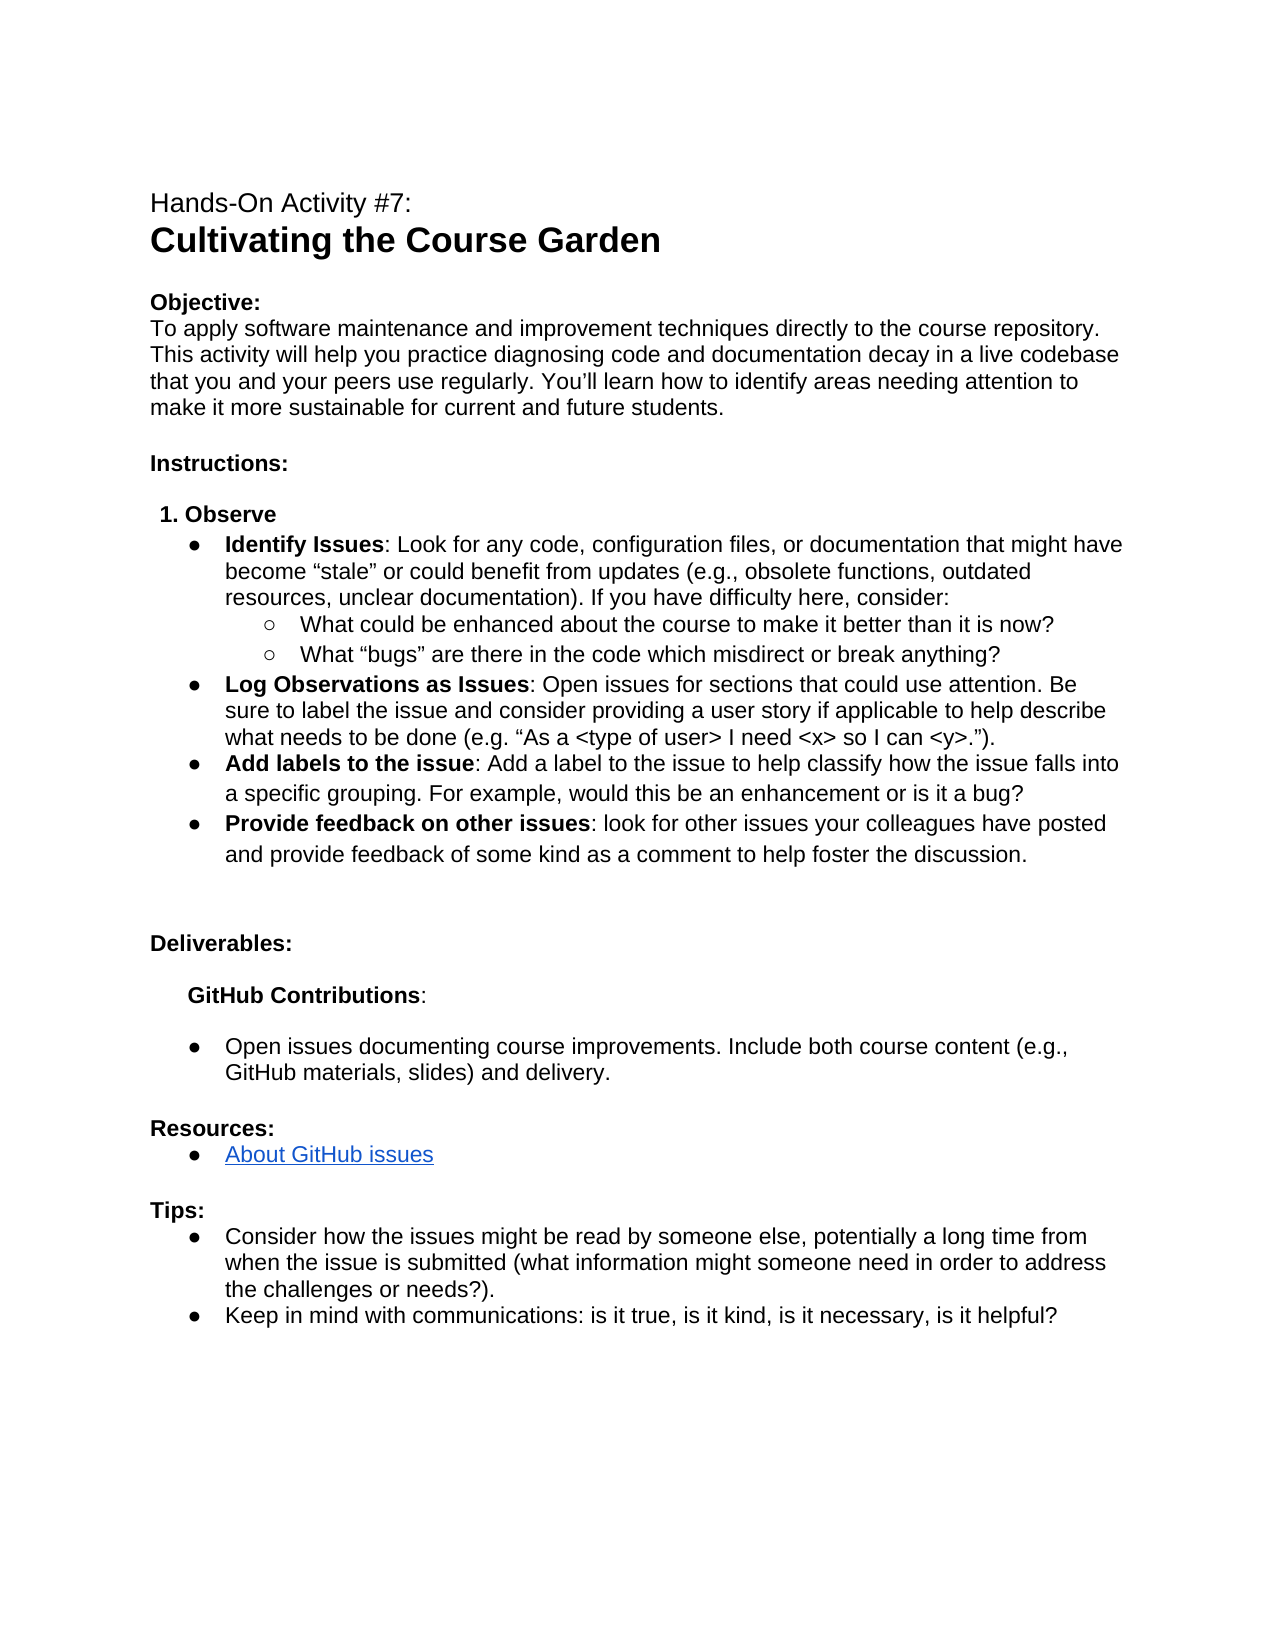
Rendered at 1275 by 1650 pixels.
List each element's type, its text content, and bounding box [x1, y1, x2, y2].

list What “bugs” are there in the code which misdirect or break anything? [262, 641, 1125, 667]
subtitle 1. Observe [159, 501, 1125, 527]
subtitle Log Observations as Issues: Open issues for sections that could use attention. Be sure to label the issue and consider providing a user story if applicable to help describe what needs to be done (e.g. “As a <type of user> I need <x> so I can <y>.”). [187, 671, 1125, 750]
subtitle Identify Issues: Look for any code, configuration files, or documentation that might have become “stale” or could benefit from updates (e.g., obsolete functions, outdated resources, unclear documentation). If you have difficulty here, consider: [187, 531, 1125, 611]
subtitle Cultivating the Course Garden [150, 219, 1125, 259]
list What could be enhanced about the course to make it better than it is now? [262, 611, 1125, 637]
subtitle Consider how the issues might be read by someone else, potentially a long time from when the issue is submitted (what information might someone need in order to address the challenges or needs?). [187, 1223, 1125, 1302]
subtitle GitHub Contributions: [187, 982, 1125, 1008]
subtitle Open issues documenting course improvements. Include both course content (e.g., GitHub materials, slides) and delivery. [187, 1033, 1125, 1086]
subtitle Deliverables: [150, 930, 1125, 957]
list Add labels to the issue: Add a label to the issue to help classify how the issue falls into a specific grouping. For example, would this be an enhancement or is it a bug? [187, 750, 1125, 807]
list Keep in mind with communications: is it true, is it kind, is it necessary, is it helpful? [187, 1302, 1125, 1328]
subtitle Instructions: [150, 449, 1125, 476]
subtitle Objective: [150, 289, 1125, 315]
list Provide feedback on other issues: look for other issues your colleagues have posted and provide feedback of some kind as a comment to help foster the discussion. [187, 810, 1125, 867]
subtitle Tips: [150, 1197, 1125, 1223]
subtitle Hands-On Activity #7: [150, 187, 1125, 219]
subtitle Resources: [150, 1115, 1125, 1141]
subtitle To apply software maintenance and improvement techniques directly to the course repository. This activity will help you practice diagnosing code and documentation decay in a live codebase that you and your peers use regularly. You’ll learn how to identify areas needing attention to make it more sustainable for current and future students. [150, 315, 1125, 420]
subtitle About GitHub issues [187, 1141, 1125, 1167]
